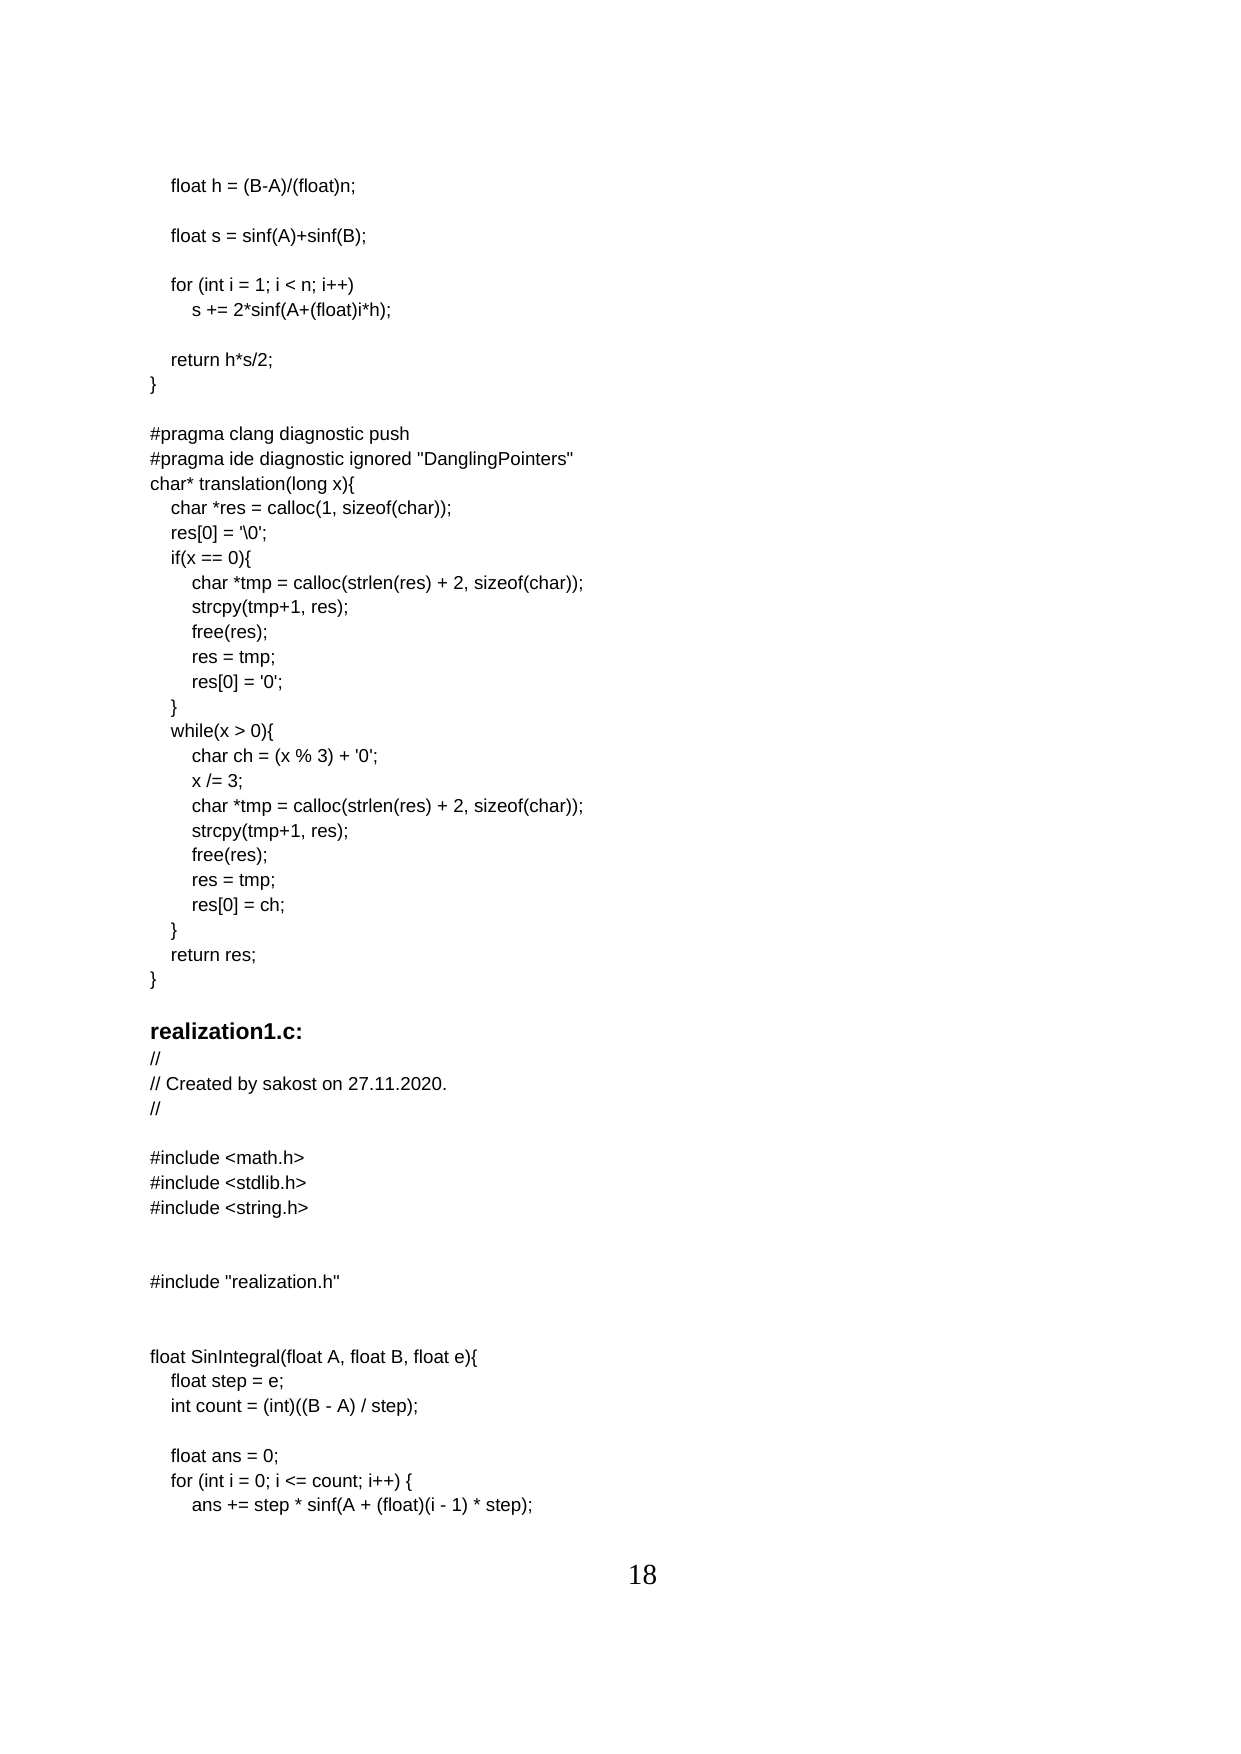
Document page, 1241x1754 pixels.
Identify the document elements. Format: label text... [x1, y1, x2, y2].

text char *tmp = calloc(strlen(res) + 2, sizeof(char)); [150, 794, 1091, 816]
text res[0] = '\0'; [150, 522, 1091, 543]
text char *res = calloc(1, sizeof(char)); [150, 497, 1091, 519]
text // [150, 1097, 1091, 1119]
text char *tmp = calloc(strlen(res) + 2, sizeof(char)); [150, 571, 1091, 593]
text return h*s/2; [150, 348, 1091, 370]
text #include "realization.h" [150, 1271, 1091, 1293]
text res = tmp; [150, 646, 1091, 667]
text for (int i = 1; i < n; i++) [150, 274, 1091, 296]
text } [150, 918, 1091, 940]
text #include <math.h> [150, 1147, 1091, 1169]
text #include <string.h> [150, 1197, 1091, 1218]
text return res; [150, 943, 1091, 965]
text strcpy(tmp+1, res); [150, 596, 1091, 618]
text #pragma clang diagnostic push [150, 423, 1091, 444]
text free(res); [150, 844, 1091, 866]
text ans += step * sinf(A + (float)(i - 1) * step); [150, 1494, 1091, 1516]
text char ch = (x % 3) + '0'; [150, 745, 1091, 767]
text #pragma ide diagnostic ignored "DanglingPointers" [150, 447, 1091, 469]
text float s = sinf(A)+sinf(B); [150, 224, 1091, 246]
text float h = (B-A)/(float)n; [150, 175, 1091, 196]
text s += 2*sinf(A+(float)i*h); [150, 299, 1091, 320]
text res[0] = ch; [150, 894, 1091, 915]
text if(x == 0){ [150, 547, 1091, 568]
text for (int i = 0; i <= count; i++) { [150, 1469, 1091, 1491]
text free(res); [150, 621, 1091, 643]
text res = tmp; [150, 869, 1091, 891]
text strcpy(tmp+1, res); [150, 819, 1091, 841]
text res[0] = '0'; [150, 671, 1091, 692]
text float step = e; [150, 1370, 1091, 1392]
text while(x > 0){ [150, 720, 1091, 742]
text char* translation(long x){ [150, 472, 1091, 494]
text } [150, 373, 1091, 395]
text #include <stdlib.h> [150, 1172, 1091, 1193]
text // Created by sakost on 27.11.2020. [150, 1073, 1091, 1094]
text realization1.c: [150, 1018, 1091, 1044]
text float SinIntegral(float A, float B, float e){ [150, 1345, 1091, 1367]
text } [150, 695, 1091, 717]
text x /= 3; [150, 770, 1091, 791]
text float ans = 0; [150, 1444, 1091, 1466]
text // [150, 1048, 1091, 1069]
text int count = (int)((B - A) / step); [150, 1395, 1091, 1417]
text } [150, 968, 1091, 990]
